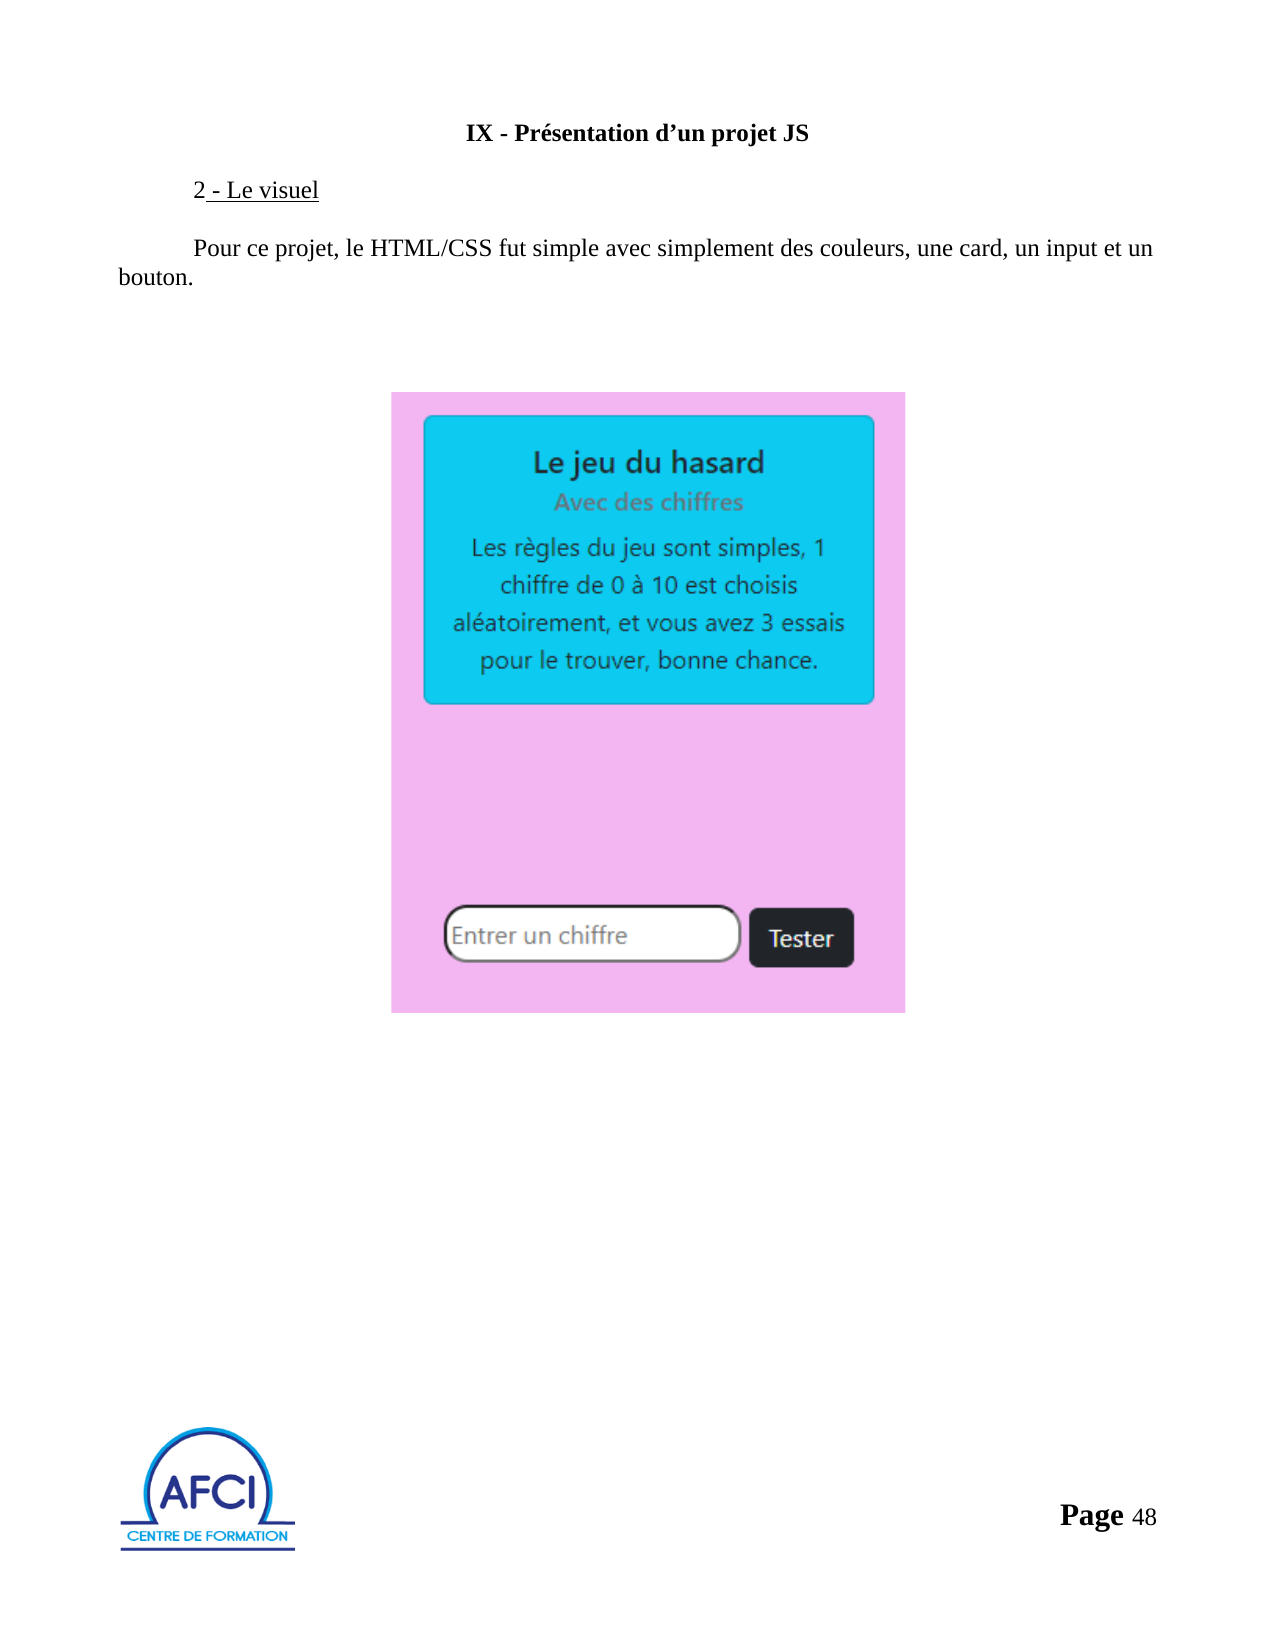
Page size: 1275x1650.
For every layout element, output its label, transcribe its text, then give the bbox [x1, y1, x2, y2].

picture [391, 392, 906, 1013]
text Pour ce projet, le HTML/CSS fut simple avec simplement des couleurs, une card, un input et un bouton. [118, 233, 1157, 291]
text IX - Présentation d’un projet JS [118, 118, 1157, 147]
picture [120, 1427, 295, 1551]
text 2 - Le visuel [118, 176, 1157, 204]
